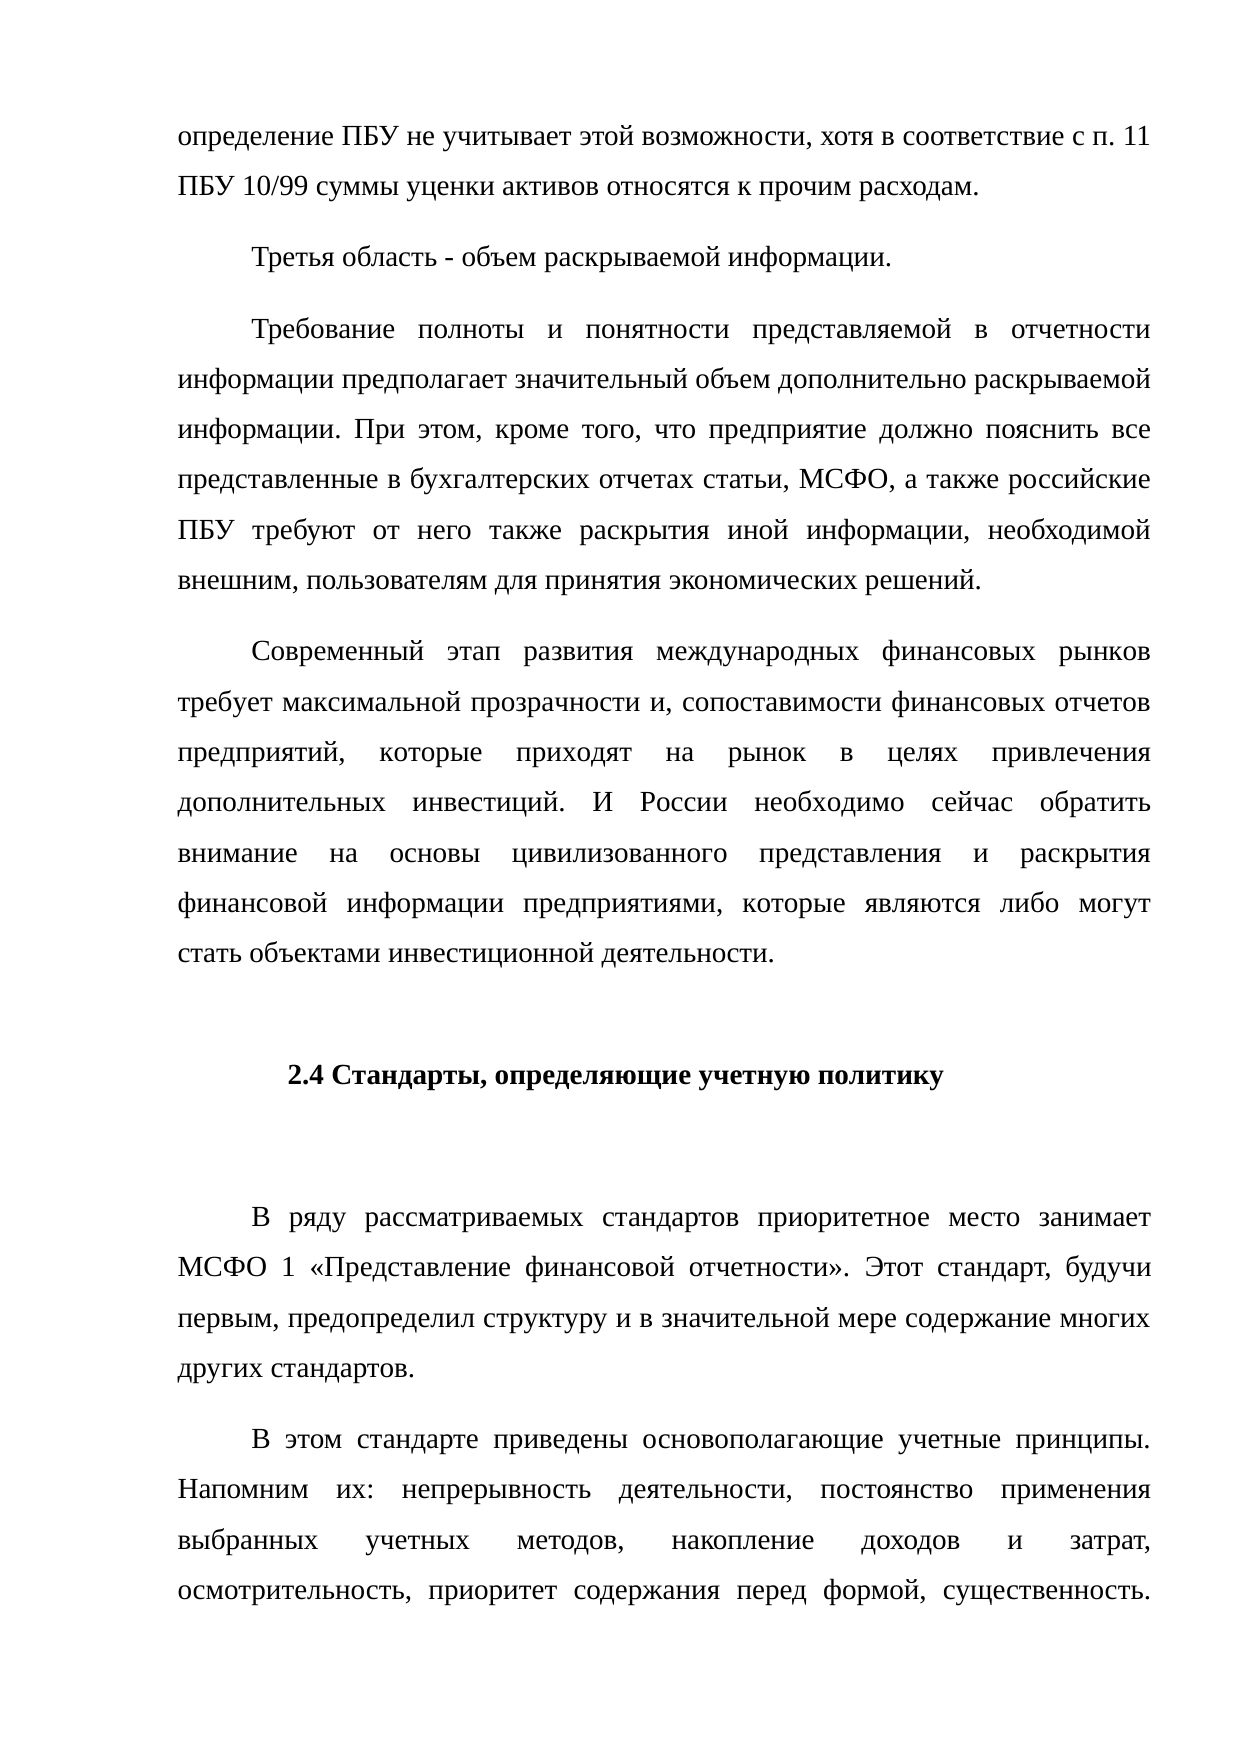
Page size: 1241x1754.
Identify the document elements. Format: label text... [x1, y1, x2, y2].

text Требование полноты и понятности представляемой в отчетности информации предполагает значительный объем дополнительно раскрываемой информации. При этом, кроме того, что предприятие должно пояснить все представленные в бухгалтерских отчетах статьи, МСФО, а также российские ПБУ требуют от него также раскрытия иной информации, необходимой внешним, пользователям для принятия экономических решений. [177, 311, 1152, 596]
text Современный этап развития международных финансовых рынков требует максимальной прозрачности и, сопоставимости финансовых отчетов предприятий, которые приходят на рынок в целях привлечения дополнительных инвестиций. И России необходимо сейчас обратить внимание на основы цивилизованного представления и раскрытия финансовой информации предприятиями, которые являются либо могут стать объектами инвестиционной деятельности. [177, 633, 1152, 969]
text определение ПБУ не учитывает этой возможности, хотя в соответствие с п. 11 ПБУ 10/99 суммы уценки активов относятся к прочим расходам. [177, 118, 1152, 202]
text В ряду рассматриваемых стандартов приоритетное место занимает МСФО 1 «Представление финансовой отчетности». Этот стандарт, будучи первым, предопределил структуру и в значительной мере содержание многих других стандартов. [177, 1199, 1152, 1383]
text В этом стандарте приведены основополагающие учетные принципы. Напомним их: непрерывность деятельности, постоянство применения выбранных учетных методов, накопление доходов и затрат, осмотрительность, приоритет содержания перед формой, существенность. [177, 1421, 1152, 1606]
text 2.4 Стандарты, определяющие учетную политику [287, 1057, 1152, 1090]
text Третья область - объем раскрываемой информации. [177, 239, 1152, 273]
